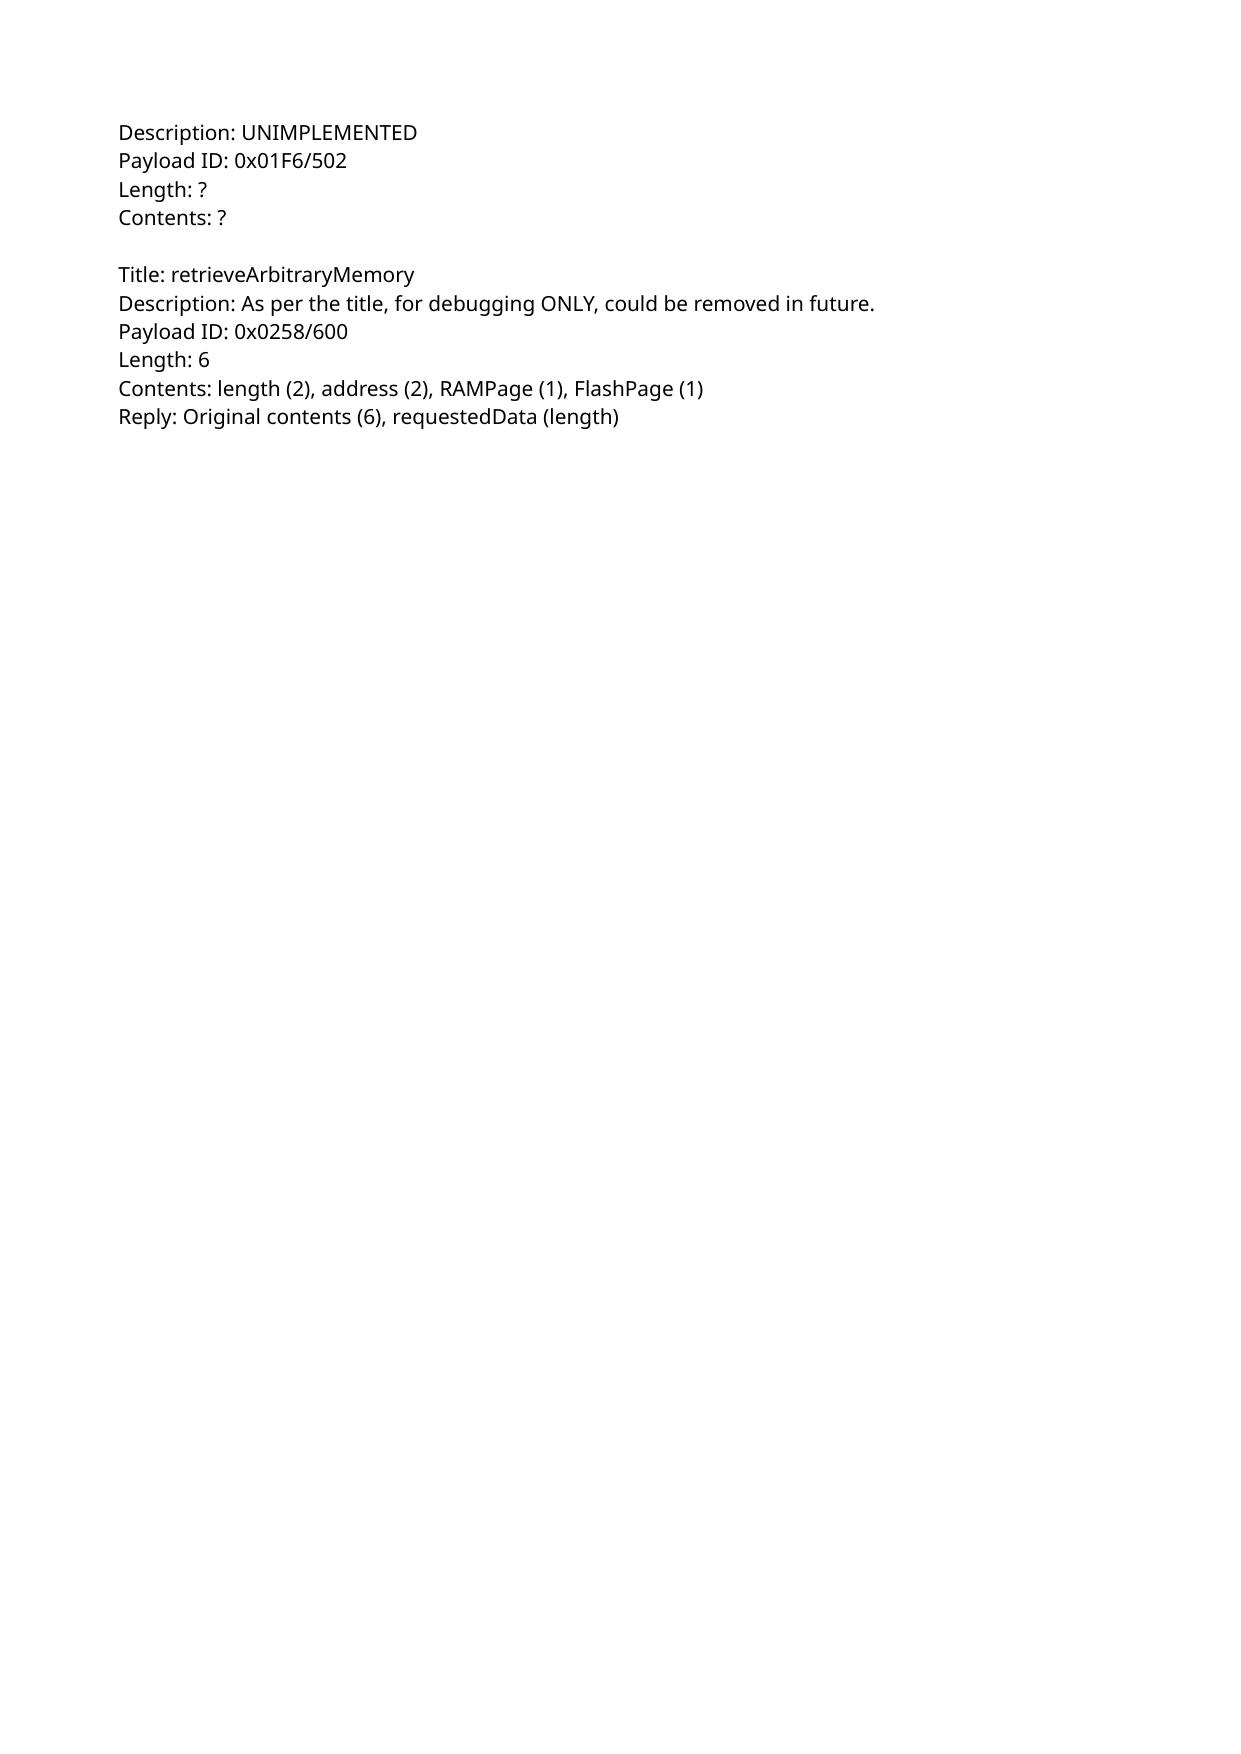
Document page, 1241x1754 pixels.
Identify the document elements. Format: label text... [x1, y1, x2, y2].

text Payload ID: 0x01F6/502 [118, 147, 1122, 175]
text Contents: ? [118, 203, 1122, 232]
text Reply: Original contents (6), requestedData (length) [118, 402, 1122, 431]
text Length: 6 [118, 346, 1122, 374]
text Length: ? [118, 175, 1122, 203]
text Payload ID: 0x0258/600 [118, 317, 1122, 346]
text Title: retrieveArbitraryMemory [118, 260, 1122, 289]
text Contents: length (2), address (2), RAMPage (1), FlashPage (1) [118, 374, 1122, 402]
text Description: UNIMPLEMENTED [118, 118, 1122, 147]
text Description: As per the title, for debugging ONLY, could be removed in future. [118, 289, 1122, 317]
